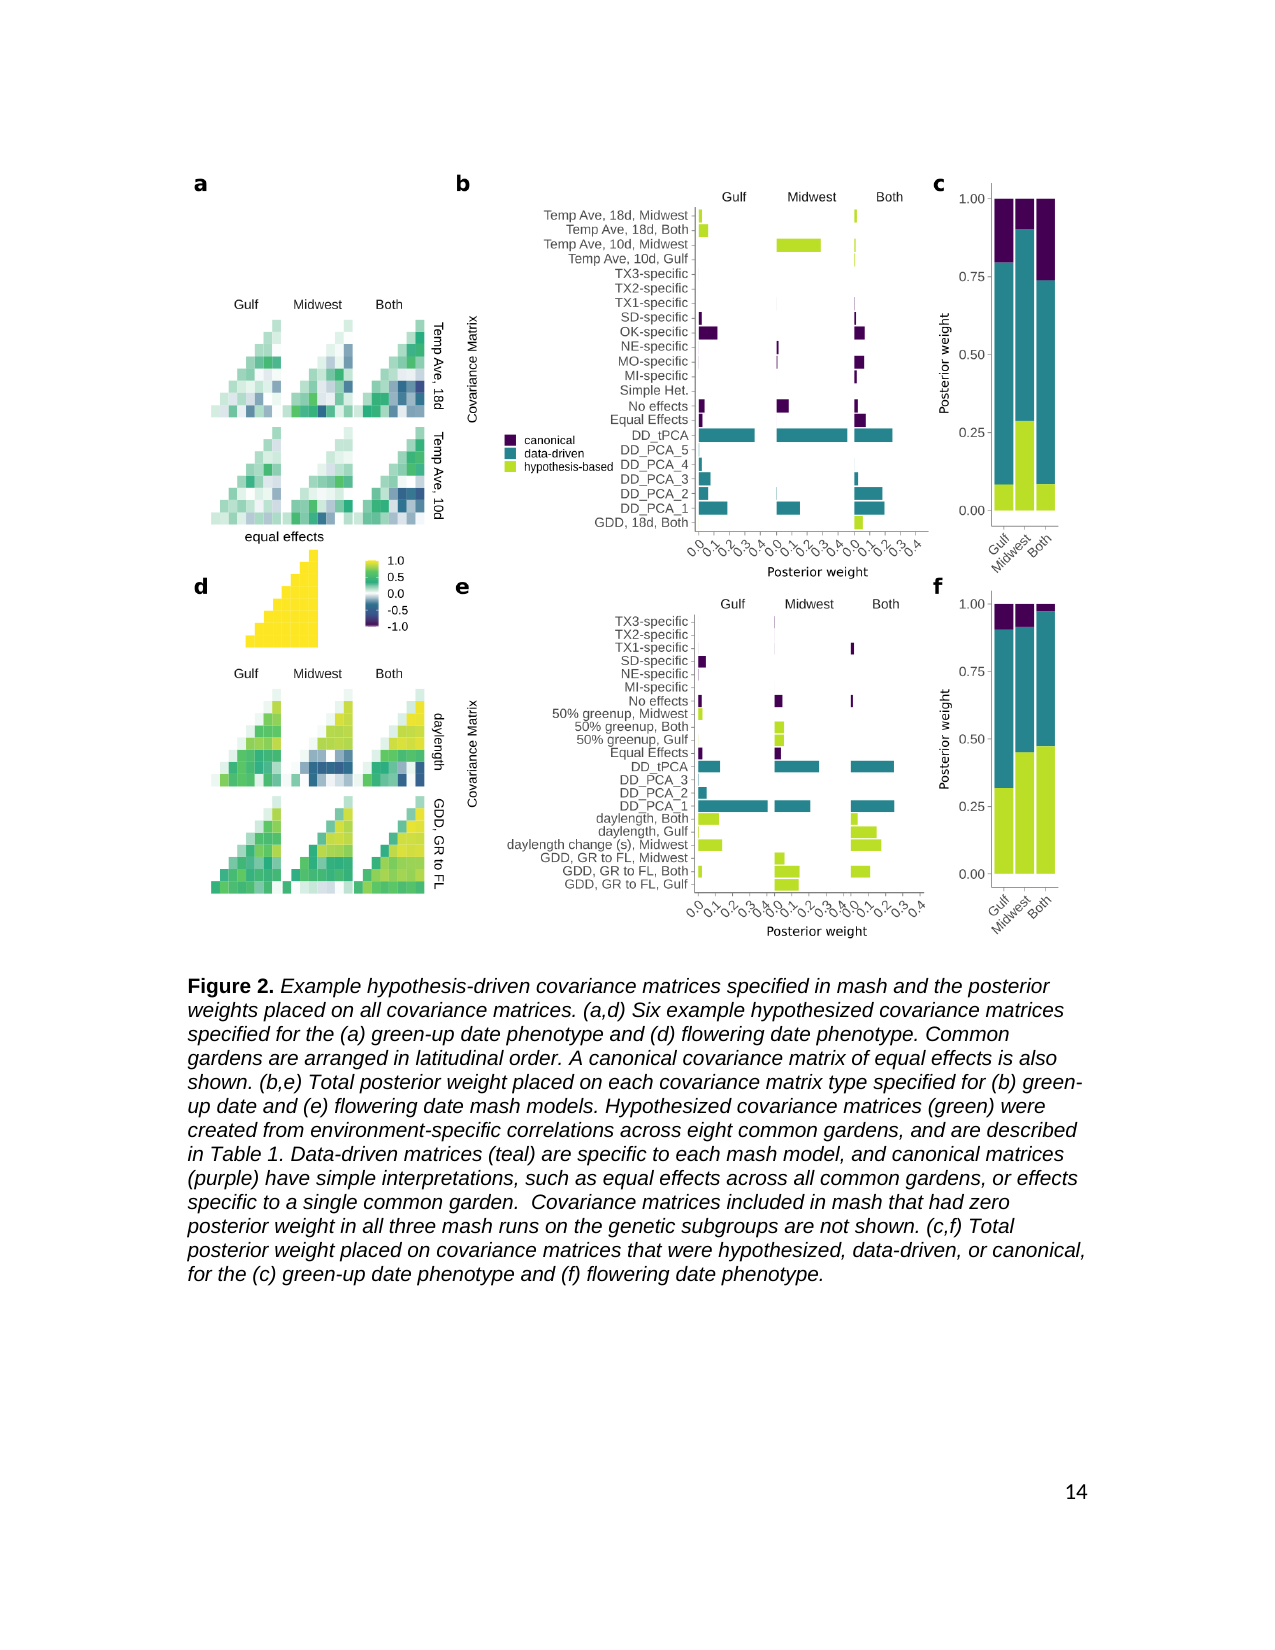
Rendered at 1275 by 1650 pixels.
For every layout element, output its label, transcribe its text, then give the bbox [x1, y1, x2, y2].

picture [187, 170, 1088, 951]
text Figure 2. Example hypothesis-driven covariance matrices specified in mash and the posterior weights placed on all covariance matrices. (a,d) Six example hypothesized covariance matrices specified for the (a) green-up date phenotype and (d) flowering date phenotype. Common gardens are arranged in latitudinal order. A canonical covariance matrix of equal effects is also shown. (b,e) Total posterior weight placed on each covariance matrix type specified for (b) green-up date and (e) flowering date mash models. Hypothesized covariance matrices (green) were created from environment-specific correlations across eight common gardens, and are described in Table 1. Data-driven matrices (teal) are specific to each mash model, and canonical matrices (purple) have simple interpretations, such as equal effects across all common gardens, or effects specific to a single common garden. Covariance matrices included in mash that had zero posterior weight in all three mash runs on the genetic subgroups are not shown. (c,f) Total posterior weight placed on covariance matrices that were hypothesized, data-driven, or canonical, for the (c) green-up date phenotype and (f) flowering date phenotype. [187, 974, 1087, 1286]
